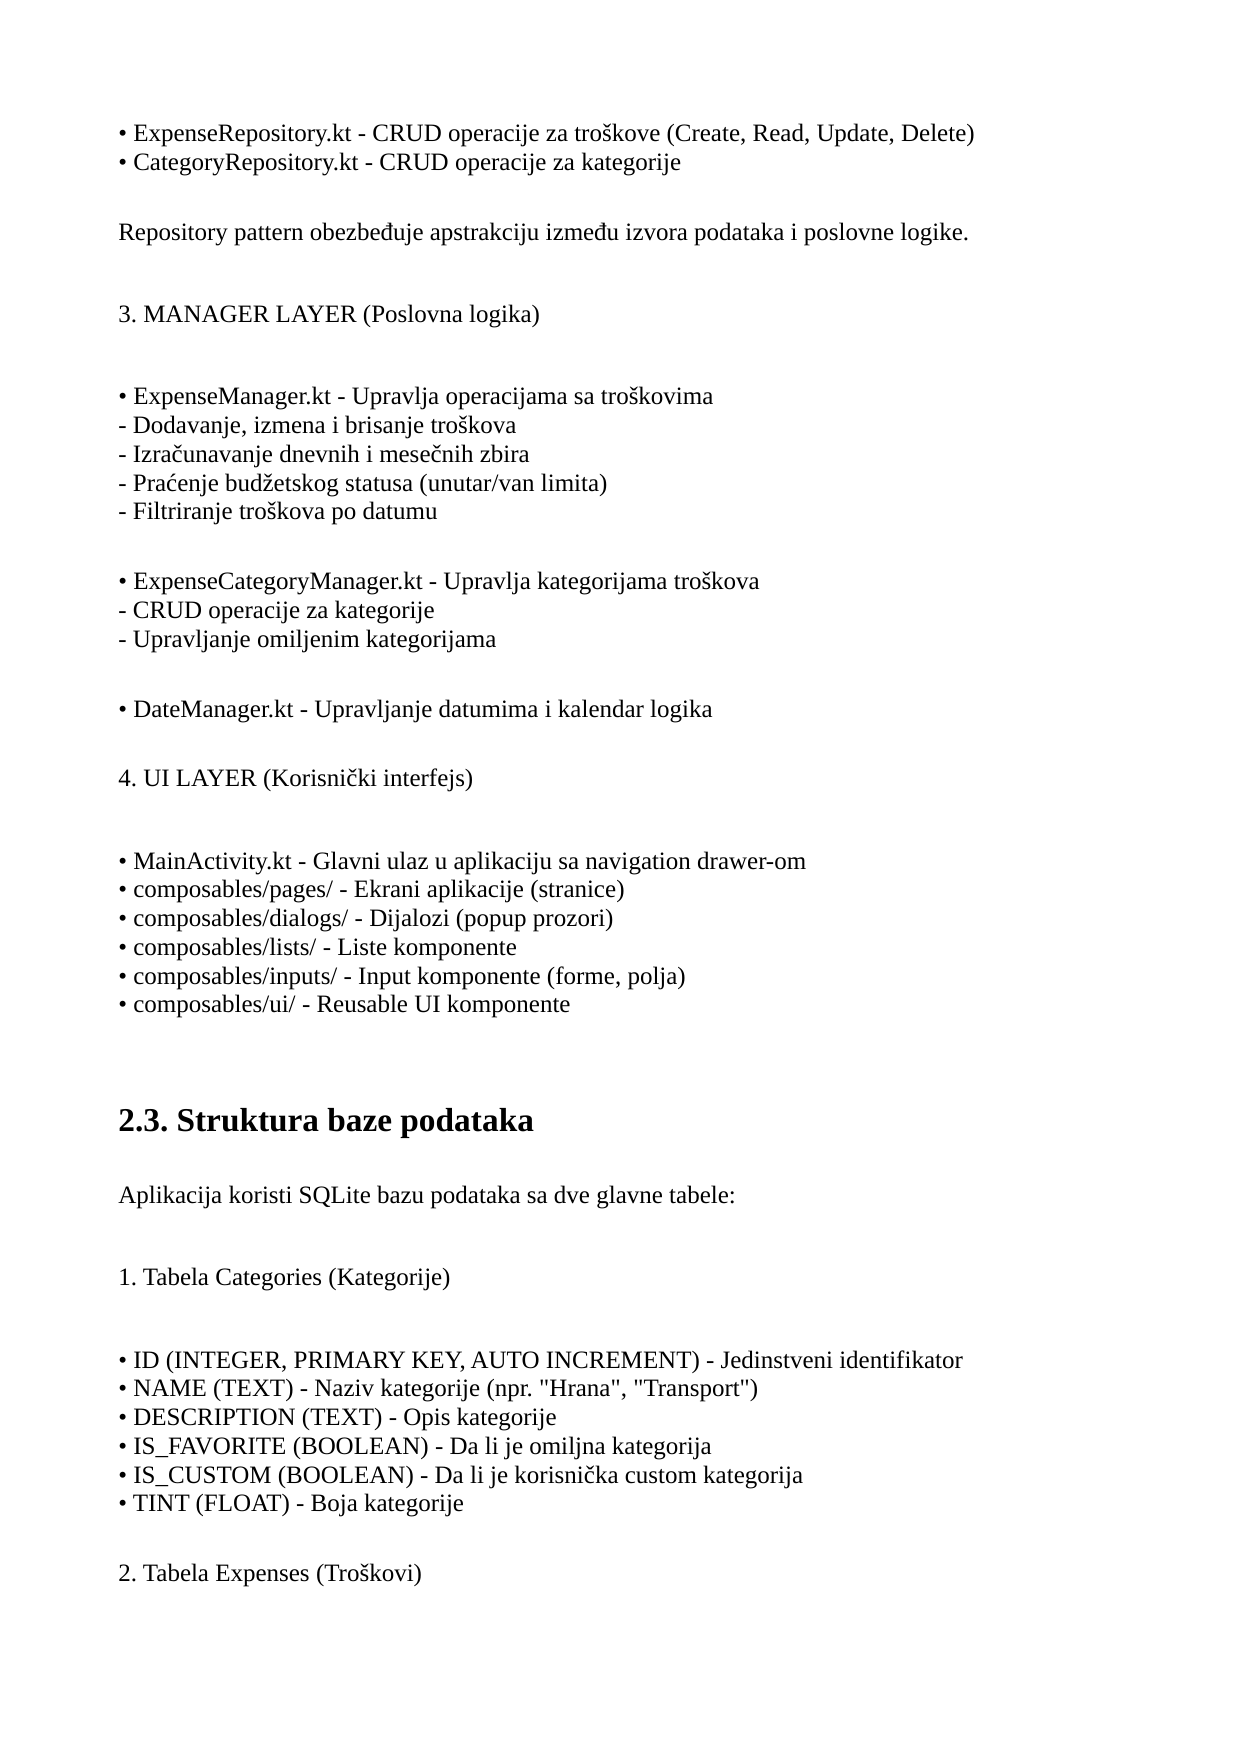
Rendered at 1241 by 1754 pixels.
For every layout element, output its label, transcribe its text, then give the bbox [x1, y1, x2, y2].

list • composables/lists/ - Liste komponente [118, 932, 1122, 961]
list • MainActivity.kt - Glavni ulaz u aplikaciju sa navigation drawer-om [118, 846, 1122, 874]
list • IS_CUSTOM (BOOLEAN) - Da li je korisnička custom kategorija [118, 1460, 1122, 1488]
list - Upravljanje omiljenim kategorijama [118, 624, 1122, 652]
subtitle 2.3. Struktura baze podataka [118, 1101, 1122, 1139]
list • composables/dialogs/ - Dijalozi (popup prozori) [118, 903, 1122, 932]
list • DESCRIPTION (TEXT) - Opis kategorije [118, 1402, 1122, 1431]
list • CategoryRepository.kt - CRUD operacije za kategorije [118, 147, 1122, 176]
list • TINT (FLOAT) - Boja kategorije [118, 1488, 1122, 1517]
list • ExpenseManager.kt - Upravlja operacijama sa troškovima [118, 381, 1122, 410]
text Aplikacija koristi SQLite bazu podataka sa dve glavne tabele: [118, 1180, 1122, 1209]
text 4. UI LAYER (Korisnički interfejs) [118, 763, 1122, 792]
list - Dodavanje, izmena i brisanje troškova [118, 410, 1122, 439]
list • composables/pages/ - Ekrani aplikacije (stranice) [118, 874, 1122, 903]
list • composables/ui/ - Reusable UI komponente [118, 989, 1122, 1018]
list • IS_FAVORITE (BOOLEAN) - Da li je omiljna kategorija [118, 1431, 1122, 1460]
list • ExpenseRepository.kt - CRUD operacije za troškove (Create, Read, Update, Delete) [118, 118, 1122, 147]
list - Izračunavanje dnevnih i mesečnih zbira [118, 439, 1122, 468]
list • composables/inputs/ - Input komponente (forme, polja) [118, 961, 1122, 989]
list • ID (INTEGER, PRIMARY KEY, AUTO INCREMENT) - Jedinstveni identifikator [118, 1345, 1122, 1373]
list • DateManager.kt - Upravljanje datumima i kalendar logika [118, 694, 1122, 722]
list • ExpenseCategoryManager.kt - Upravlja kategorijama troškova [118, 566, 1122, 595]
list - Filtriranje troškova po datumu [118, 496, 1122, 525]
list • NAME (TEXT) - Naziv kategorije (npr. "Hrana", "Transport") [118, 1373, 1122, 1402]
text 3. MANAGER LAYER (Poslovna logika) [118, 299, 1122, 328]
list - Praćenje budžetskog statusa (unutar/van limita) [118, 468, 1122, 496]
text 1. Tabela Categories (Kategorije) [118, 1262, 1122, 1291]
text Repository pattern obezbeđuje apstrakciju između izvora podataka i poslovne logike. [118, 217, 1122, 246]
list - CRUD operacije za kategorije [118, 595, 1122, 624]
text 2. Tabela Expenses (Troškovi) [118, 1558, 1122, 1587]
